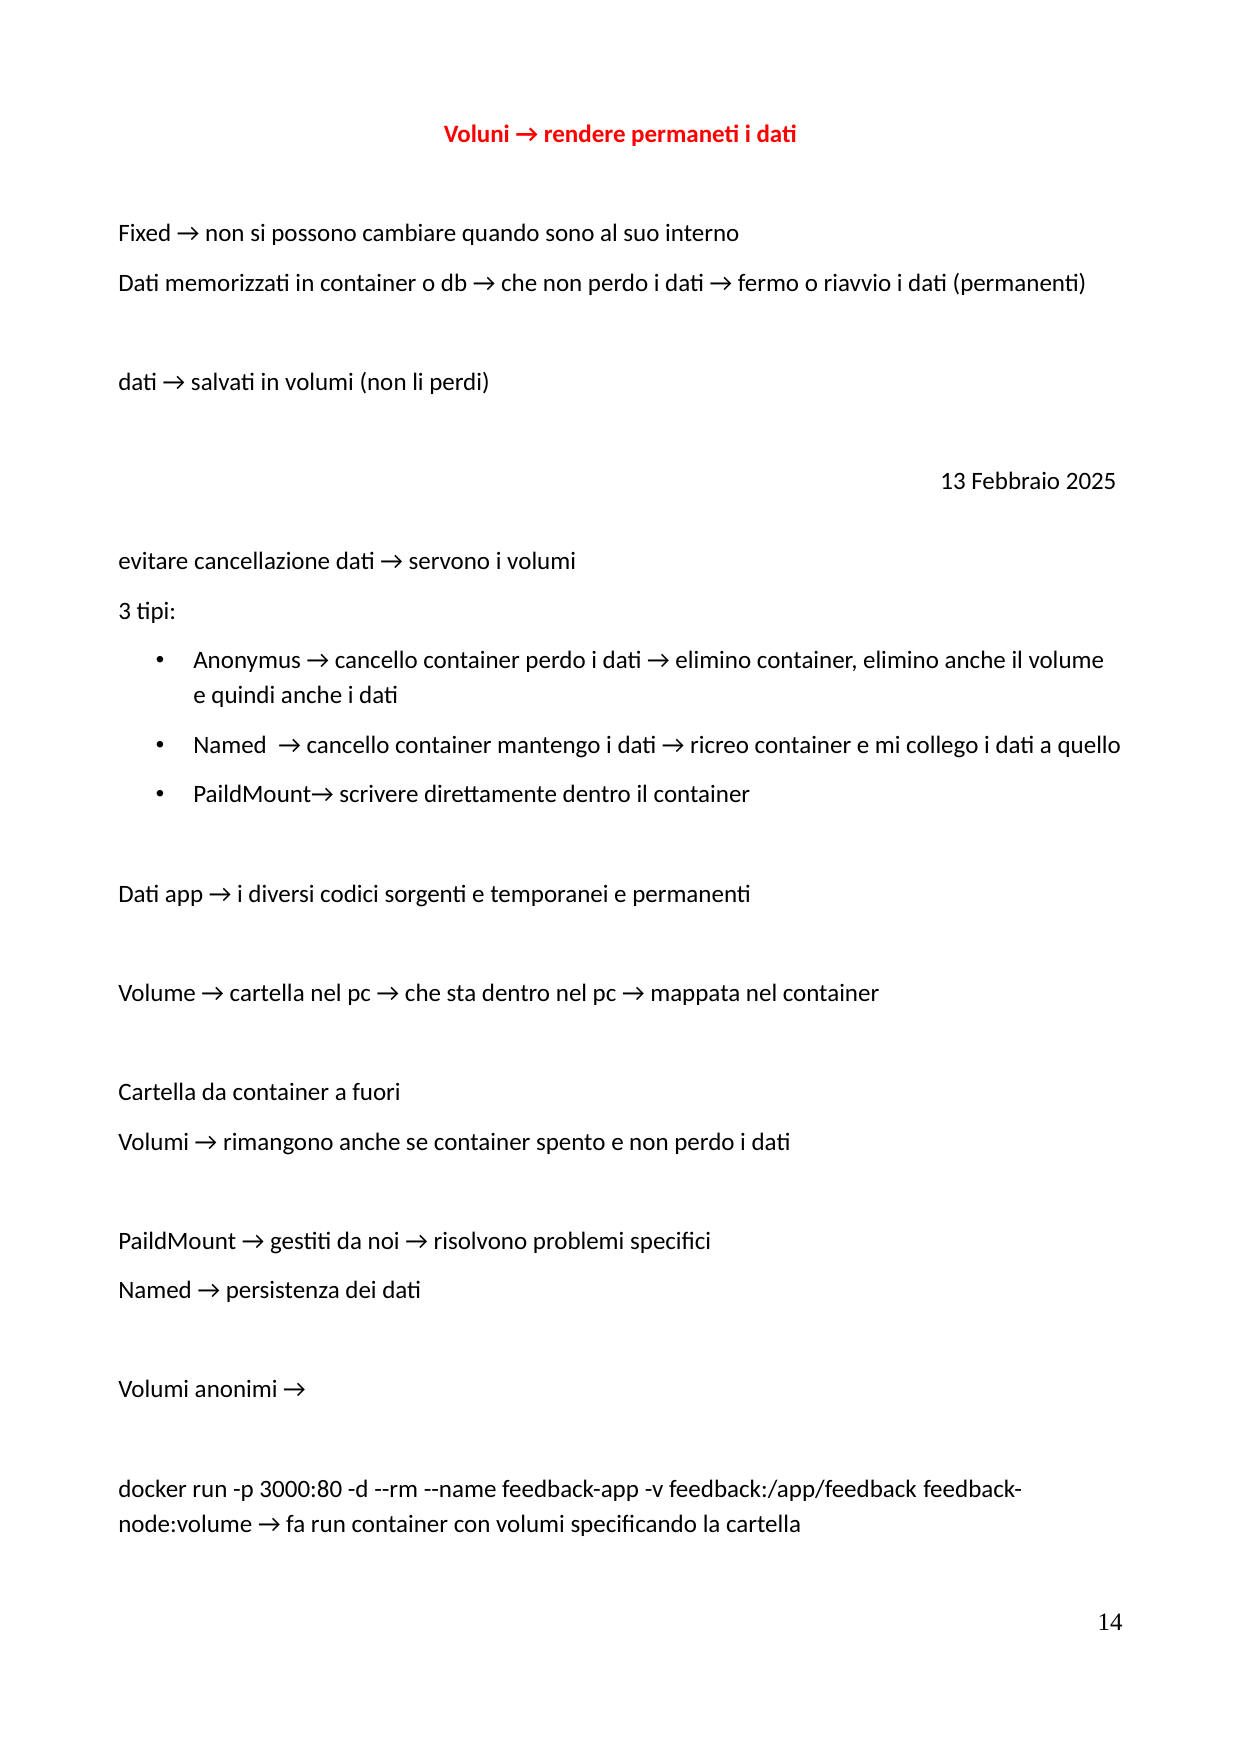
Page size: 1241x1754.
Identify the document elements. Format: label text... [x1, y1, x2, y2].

text Dati memorizzati in container o db → che non perdo i dati → fermo o riavvio i dati (permanenti) [118, 267, 1122, 297]
text Volumi anonimi → [118, 1374, 1122, 1404]
text dati → salvati in volumi (non li perdi) [118, 366, 1122, 397]
text docker run -p 3000:80 -d --rm --name feedback-app -v feedback:/app/feedback feedback-node:volume → fa run container con volumi specificando la cartella [118, 1473, 1122, 1538]
text Named → persistenza dei dati [118, 1274, 1122, 1305]
text Voluni → rendere permaneti i dati [118, 118, 1122, 149]
list Named → cancello container mantengo i dati → ricreo container e mi collego i dati a quello [156, 729, 1122, 759]
text Fixed → non si possono cambiare quando sono al suo interno [118, 217, 1122, 248]
text 13 Febbraio 2025 [118, 465, 1122, 496]
text 3 tipi: [118, 595, 1122, 625]
text PaildMount → gestiti da noi → risolvono problemi specifici [118, 1225, 1122, 1255]
list Anonymus → cancello container perdo i dati → elimino container, elimino anche il volume e quindi anche i dati [156, 644, 1122, 710]
text Dati app → i diversi codici sorgenti e temporanei e permanenti [118, 878, 1122, 908]
text Cartella da container a fuori [118, 1076, 1122, 1107]
list PaildMount→ scrivere direttamente dentro il container [156, 779, 1122, 809]
text Volumi → rimangono anche se container spento e non perdo i dati [118, 1126, 1122, 1156]
text Volume → cartella nel pc → che sta dentro nel pc → mappata nel container [118, 977, 1122, 1007]
text evitare cancellazione dati → servono i volumi [118, 545, 1122, 576]
